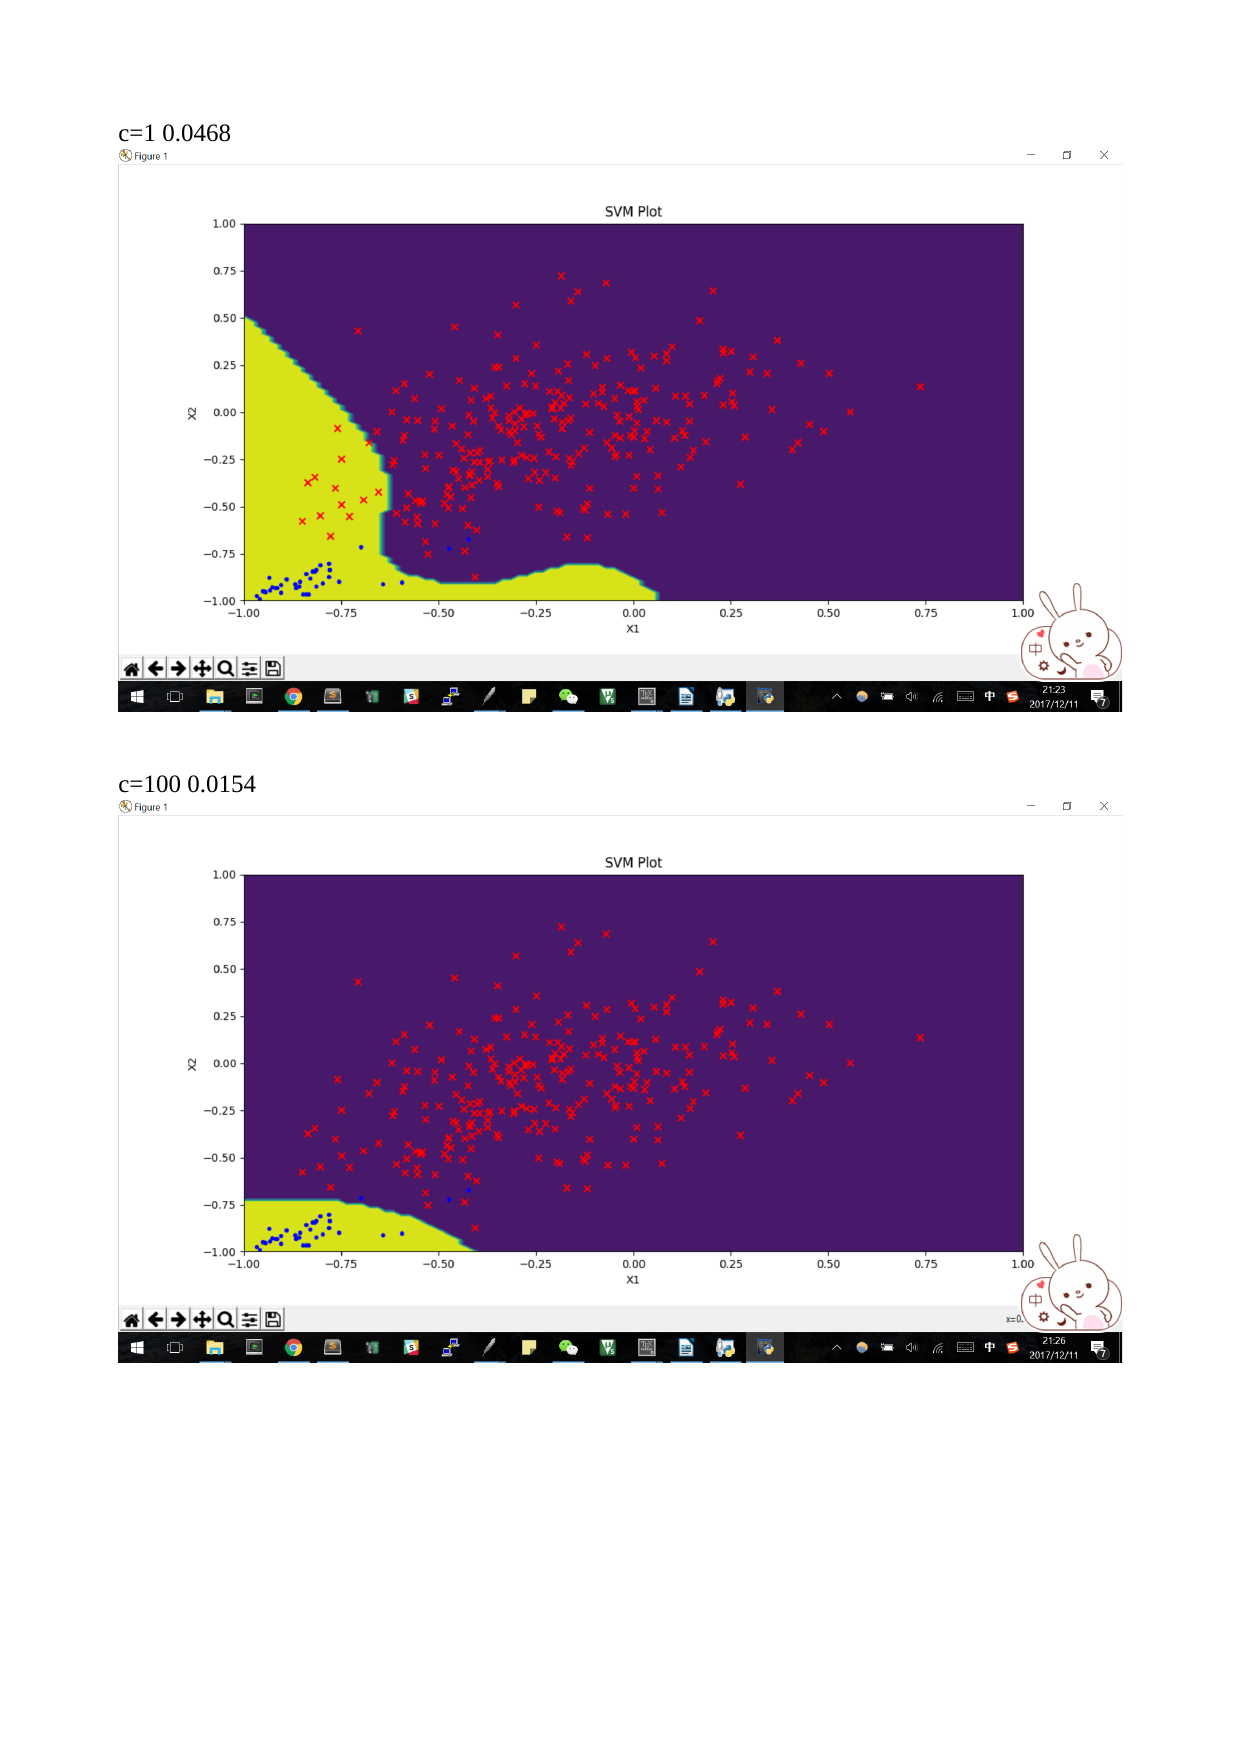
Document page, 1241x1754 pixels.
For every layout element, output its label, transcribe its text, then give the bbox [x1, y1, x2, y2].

text c=100 0.0154 [118, 769, 1122, 797]
picture [118, 797, 1123, 1363]
text c=1 0.0468 [118, 118, 1122, 146]
picture [118, 146, 1123, 712]
